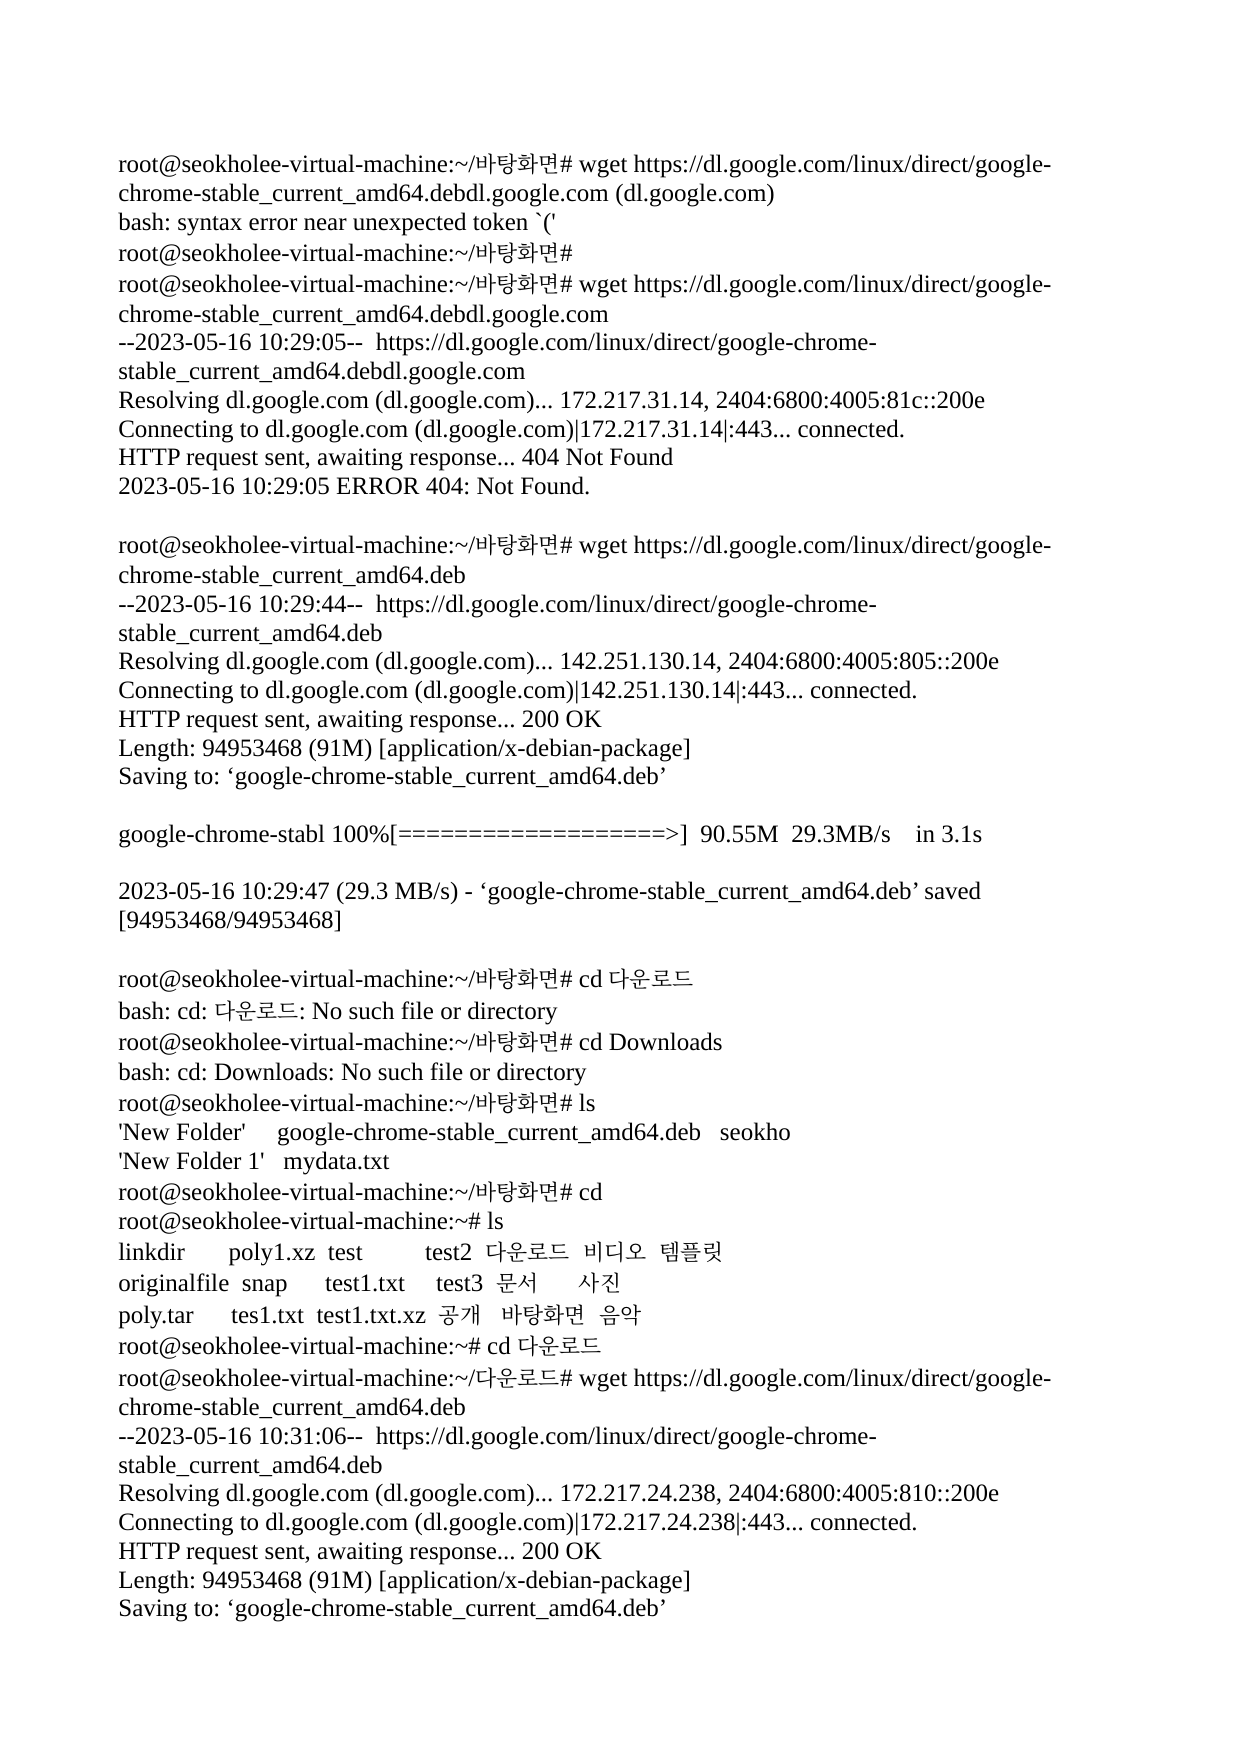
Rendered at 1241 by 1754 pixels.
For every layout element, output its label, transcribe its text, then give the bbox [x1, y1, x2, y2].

text root@seokholee-virtual-machine:~/바탕화면# cd Downloads [118, 1026, 1122, 1057]
text Connecting to dl.google.com (dl.google.com)|172.217.31.14|:443... connected. [118, 414, 1122, 442]
text bash: cd: 다운로드: No such file or directory [118, 994, 1122, 1026]
text bash: cd: Downloads: No such file or directory [118, 1057, 1122, 1086]
text Connecting to dl.google.com (dl.google.com)|142.251.130.14|:443... connected. [118, 675, 1122, 704]
text Resolving dl.google.com (dl.google.com)... 142.251.130.14, 2404:6800:4005:805::200e [118, 646, 1122, 675]
text linkdir poly1.xz test test2 다운로드 비디오 템플릿 [118, 1235, 1122, 1266]
text root@seokholee-virtual-machine:~# ls [118, 1206, 1122, 1235]
text Saving to: ‘google-chrome-stable_current_amd64.deb’ [118, 1593, 1122, 1622]
text root@seokholee-virtual-machine:~/다운로드# wget https://dl.google.com/linux/direct/google-chrome-stable_current_amd64.deb [118, 1361, 1122, 1421]
text 2023-05-16 10:29:05 ERROR 404: Not Found. [118, 471, 1122, 500]
text root@seokholee-virtual-machine:~/바탕화면# cd [118, 1175, 1122, 1206]
text Resolving dl.google.com (dl.google.com)... 172.217.24.238, 2404:6800:4005:810::200e [118, 1478, 1122, 1507]
text --2023-05-16 10:29:05-- https://dl.google.com/linux/direct/google-chrome-stable_current_amd64.debdl.google.com [118, 327, 1122, 385]
text HTTP request sent, awaiting response... 404 Not Found [118, 442, 1122, 471]
text 'New Folder 1' mydata.txt [118, 1146, 1122, 1175]
text HTTP request sent, awaiting response... 200 OK [118, 1536, 1122, 1565]
text originalfile snap test1.txt test3 문서 사진 [118, 1266, 1122, 1298]
text root@seokholee-virtual-machine:~/바탕화면# ls [118, 1086, 1122, 1117]
text Length: 94953468 (91M) [application/x-debian-package] [118, 733, 1122, 761]
text google-chrome-stabl 100%[===================>] 90.55M 29.3MB/s in 3.1s [118, 819, 1122, 848]
text root@seokholee-virtual-machine:~/바탕화면# wget https://dl.google.com/linux/direct/google-chrome-stable_current_amd64.debdl.google.com [118, 267, 1122, 327]
text Length: 94953468 (91M) [application/x-debian-package] [118, 1565, 1122, 1593]
text --2023-05-16 10:31:06-- https://dl.google.com/linux/direct/google-chrome-stable_current_amd64.deb [118, 1421, 1122, 1478]
text bash: syntax error near unexpected token `(' [118, 207, 1122, 236]
text 2023-05-16 10:29:47 (29.3 MB/s) - ‘google-chrome-stable_current_amd64.deb’ saved [94953468/94953468] [118, 876, 1122, 934]
text Resolving dl.google.com (dl.google.com)... 172.217.31.14, 2404:6800:4005:81c::200e [118, 385, 1122, 414]
text root@seokholee-virtual-machine:~/바탕화면# wget https://dl.google.com/linux/direct/google-chrome-stable_current_amd64.debdl.google.com (dl.google.com) [118, 147, 1122, 207]
text Saving to: ‘google-chrome-stable_current_amd64.deb’ [118, 761, 1122, 790]
text 'New Folder' google-chrome-stable_current_amd64.deb seokho [118, 1117, 1122, 1146]
text root@seokholee-virtual-machine:~# cd 다운로드 [118, 1329, 1122, 1361]
text HTTP request sent, awaiting response... 200 OK [118, 704, 1122, 733]
text Connecting to dl.google.com (dl.google.com)|172.217.24.238|:443... connected. [118, 1507, 1122, 1536]
text --2023-05-16 10:29:44-- https://dl.google.com/linux/direct/google-chrome-stable_current_amd64.deb [118, 589, 1122, 646]
text poly.tar tes1.txt test1.txt.xz 공개 바탕화면 음악 [118, 1298, 1122, 1329]
text root@seokholee-virtual-machine:~/바탕화면# [118, 236, 1122, 267]
text root@seokholee-virtual-machine:~/바탕화면# cd 다운로드 [118, 963, 1122, 994]
text root@seokholee-virtual-machine:~/바탕화면# wget https://dl.google.com/linux/direct/google-chrome-stable_current_amd64.deb [118, 529, 1122, 589]
